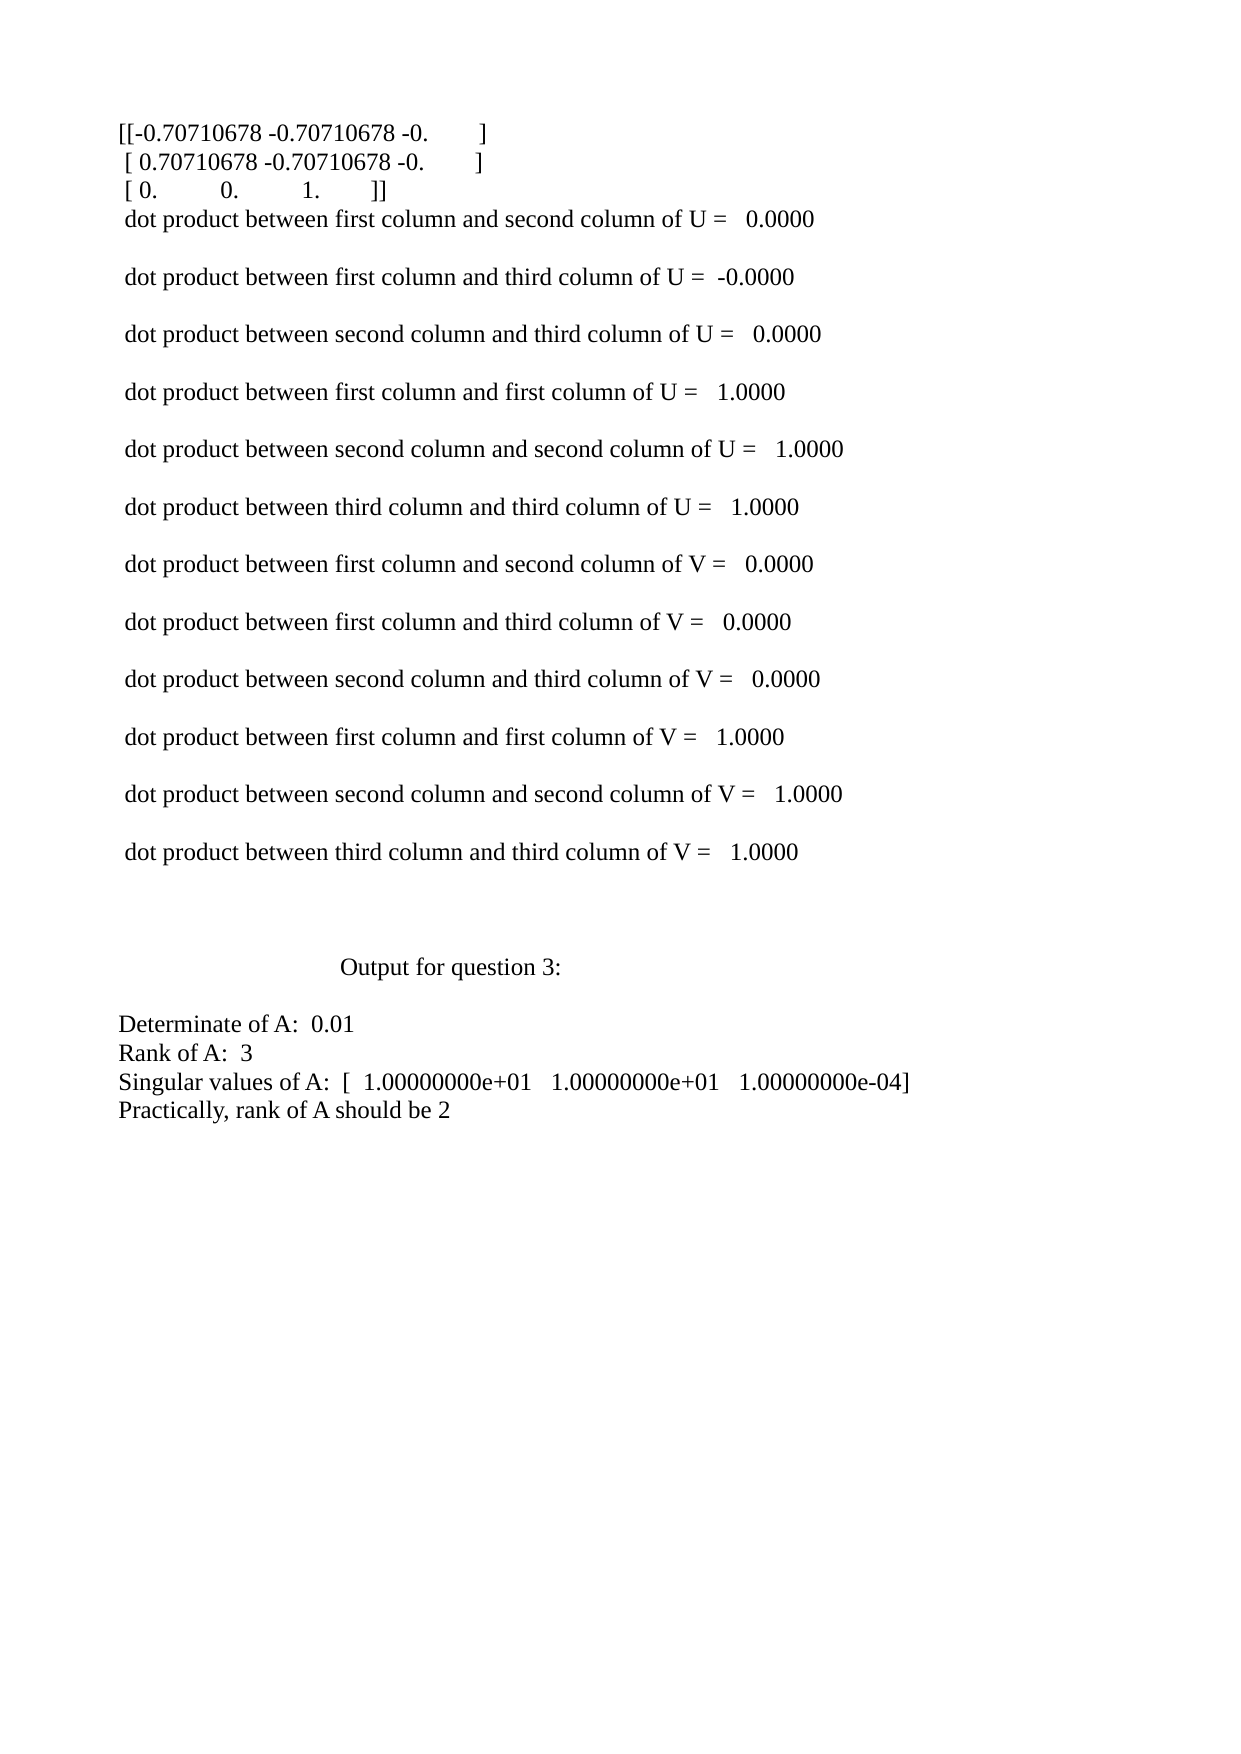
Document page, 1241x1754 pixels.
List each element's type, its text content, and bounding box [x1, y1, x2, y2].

text dot product between first column and second column of U = 0.0000 [118, 204, 1122, 233]
text [ 0. 0. 1. ]] [118, 176, 1122, 204]
text Practically, rank of A should be 2 [118, 1096, 1122, 1124]
text Singular values of A: [ 1.00000000e+01 1.00000000e+01 1.00000000e-04] [118, 1067, 1122, 1096]
text dot product between second column and second column of U = 1.0000 [118, 434, 1122, 463]
text [ 0.70710678 -0.70710678 -0. ] [118, 147, 1122, 176]
text dot product between second column and third column of U = 0.0000 [118, 319, 1122, 348]
text Determinate of A: 0.01 [118, 1009, 1122, 1038]
text Output for question 3: [118, 952, 1122, 981]
text dot product between third column and third column of V = 1.0000 [118, 837, 1122, 866]
text dot product between first column and first column of V = 1.0000 [118, 722, 1122, 751]
text dot product between first column and first column of U = 1.0000 [118, 377, 1122, 406]
text dot product between second column and third column of V = 0.0000 [118, 664, 1122, 693]
text [[-0.70710678 -0.70710678 -0. ] [118, 118, 1122, 147]
text Rank of A: 3 [118, 1038, 1122, 1067]
text dot product between first column and third column of V = 0.0000 [118, 607, 1122, 636]
text dot product between third column and third column of U = 1.0000 [118, 492, 1122, 521]
text dot product between second column and second column of V = 1.0000 [118, 779, 1122, 808]
text dot product between first column and third column of U = -0.0000 [118, 262, 1122, 291]
text dot product between first column and second column of V = 0.0000 [118, 549, 1122, 578]
